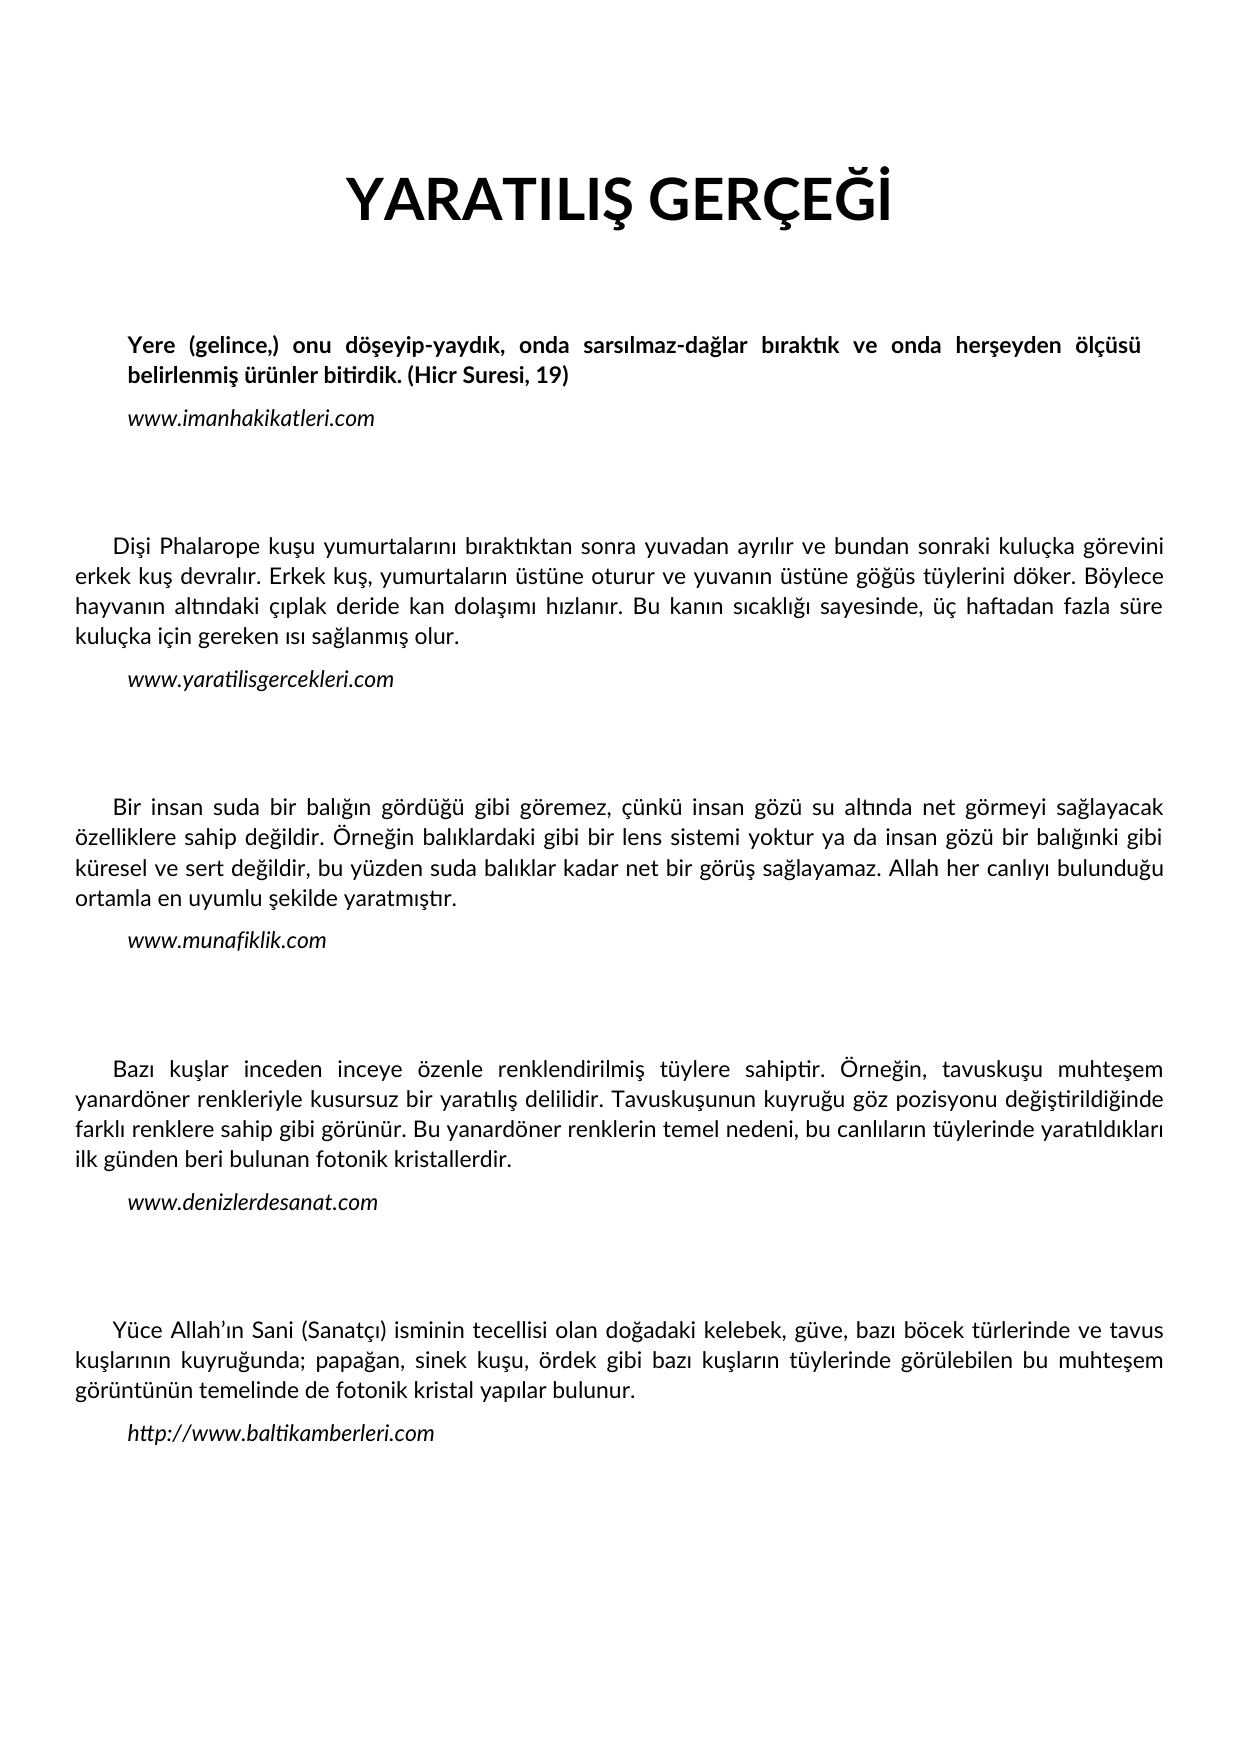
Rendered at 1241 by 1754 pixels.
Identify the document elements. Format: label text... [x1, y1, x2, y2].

text www.denizlerdesanat.com [127, 1188, 1143, 1215]
text http://www.baltikamberleri.com [127, 1419, 1143, 1446]
text www.munafiklik.com [127, 926, 1143, 954]
text Yere (gelince,) onu döşeyip-yaydık, onda sarsılmaz-dağlar bıraktık ve onda herşeyden ölçüsü belirlenmiş ürünler bitirdik. (Hicr Suresi, 19) [127, 330, 1143, 388]
text Dişi Phalarope kuşu yumurtalarını bıraktıktan sonra yuvadan ayrılır ve bundan sonraki kuluçka görevini erkek kuş devralır. Erkek kuş, yumurtaların üstüne oturur ve yuvanın üstüne göğüs tüylerini döker. Böylece hayvanın altındaki çıplak deride kan dolaşımı hızlanır. Bu kanın sıcaklığı sayesinde, üç haftadan fazla süre kuluçka için gereken ısı sağlanmış olur. [75, 531, 1165, 649]
text Yüce Allah’ın Sani (Sanatçı) isminin tecellisi olan doğadaki kelebek, güve, bazı böcek türlerinde ve tavus kuşlarının kuyruğunda; papağan, sinek kuşu, ördek gibi bazı kuşların tüylerinde görülebilen bu muhteşem görüntünün temelinde de fotonik kristal yapılar bulunur. [75, 1316, 1165, 1404]
text www.imanhakikatleri.com [127, 403, 1143, 431]
text Bazı kuşlar inceden inceye özenle renklendirilmiş tüylere sahiptir. Örneğin, tavuskuşu muhteşem yanardöner renkleriyle kusursuz bir yaratılış delilidir. Tavuskuşunun kuyruğu göz pozisyonu değiştirildiğinde farklı renklere sahip gibi görünür. Bu yanardöner renklerin temel nedeni, bu canlıların tüylerinde yaratıldıkları ilk günden beri bulunan fotonik kristallerdir. [75, 1054, 1165, 1172]
text www.yaratilisgercekleri.com [127, 665, 1143, 692]
subtitle YARATILIŞ GERÇEĞİ [75, 162, 1165, 232]
text Bir insan suda bir balığın gördüğü gibi göremez, çünkü insan gözü su altında net görmeyi sağlayacak özelliklere sahip değildir. Örneğin balıklardaki gibi bir lens sistemi yoktur ya da insan gözü bir balığınki gibi küresel ve sert değildir, bu yüzden suda balıklar kadar net bir görüş sağlayamaz. Allah her canlıyı bulunduğu ortamla en uyumlu şekilde yaratmıştır. [75, 793, 1165, 911]
